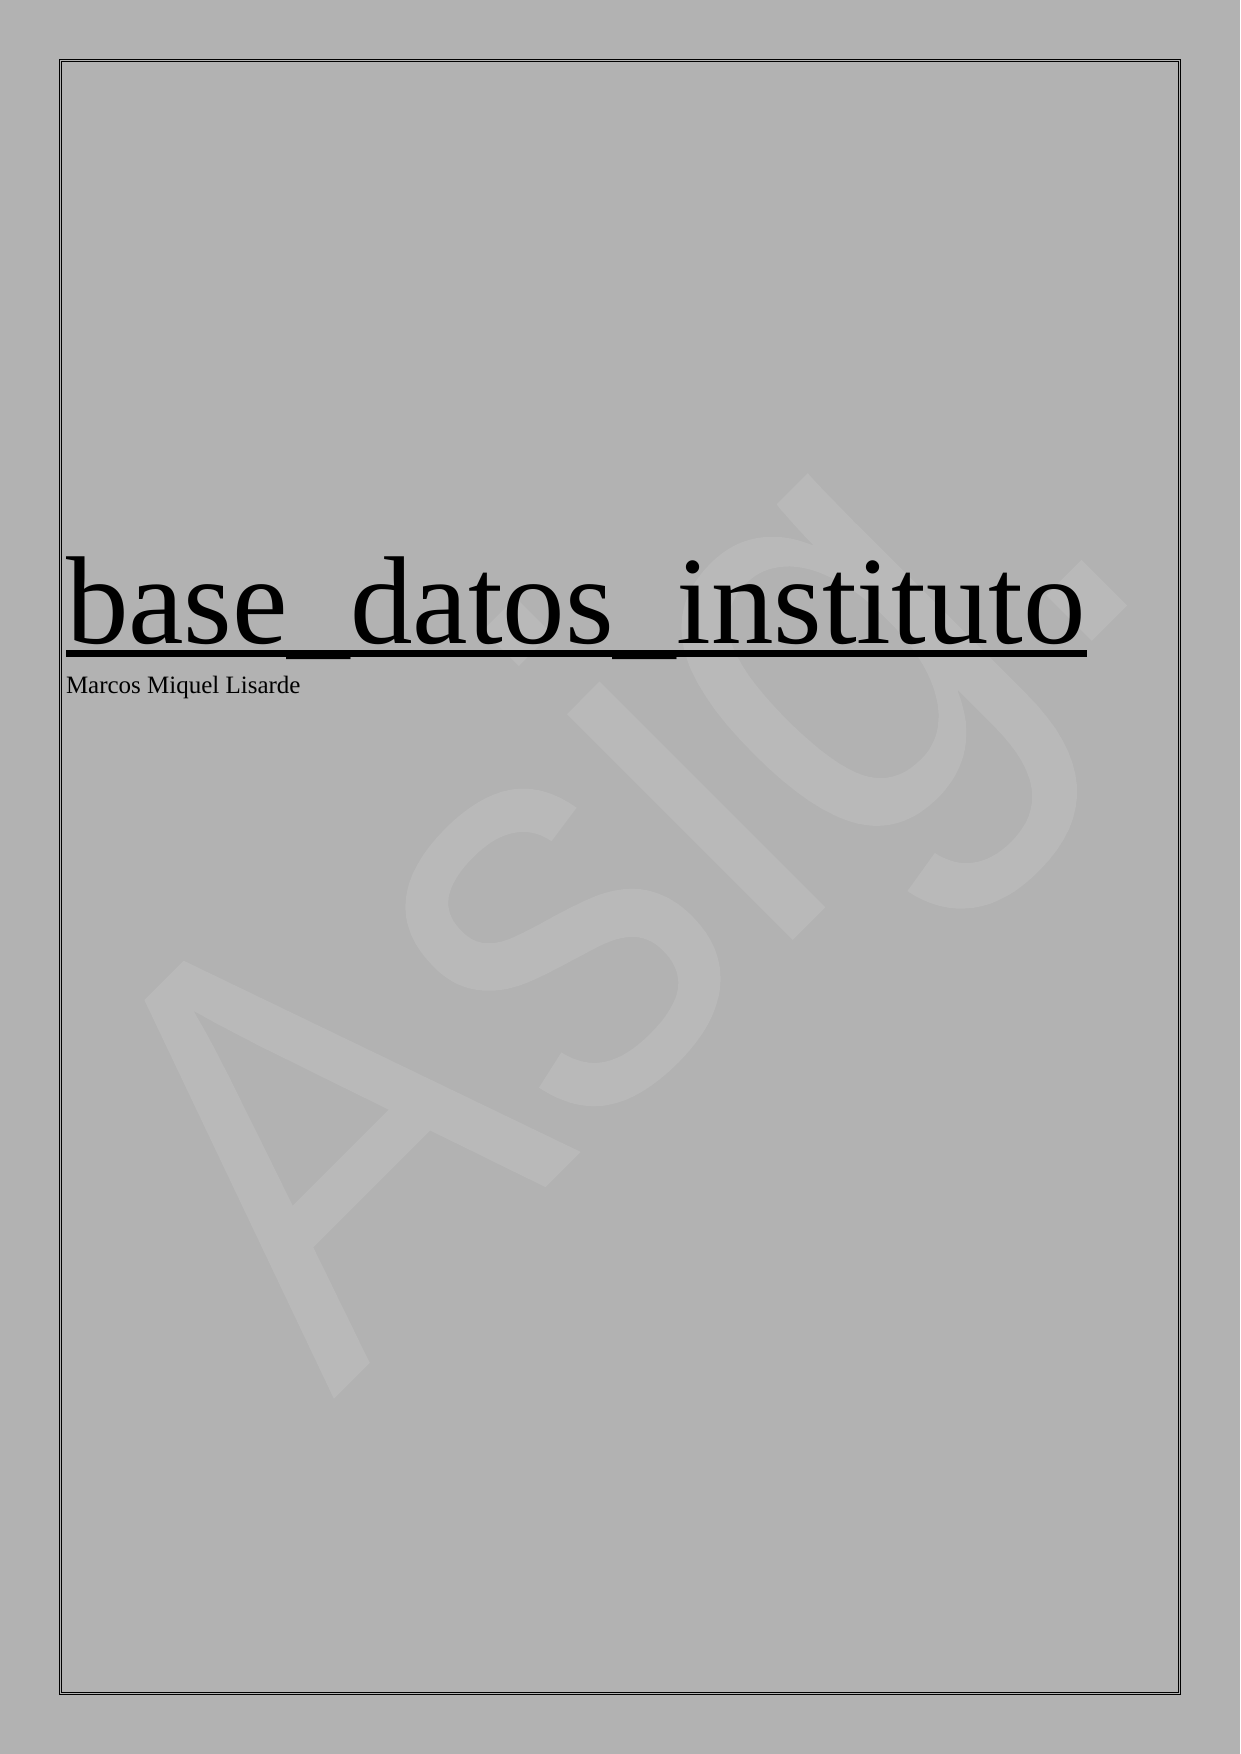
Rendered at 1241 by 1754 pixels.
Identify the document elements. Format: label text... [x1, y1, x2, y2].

text [1004, 670, 1174, 699]
text base_datos_instituto [85, 591, 113, 639]
text Marcos Miquel Lisarde [66, 670, 706, 699]
text [746, 670, 936, 699]
text base_datos_instituto [519, 589, 549, 627]
text base_datos_instituto [66, 657, 690, 670]
text base_datos_instituto [731, 567, 912, 650]
text base_datos_instituto [739, 657, 925, 670]
text base_datos_instituto [66, 526, 811, 650]
text base_datos_instituto [860, 526, 1174, 670]
